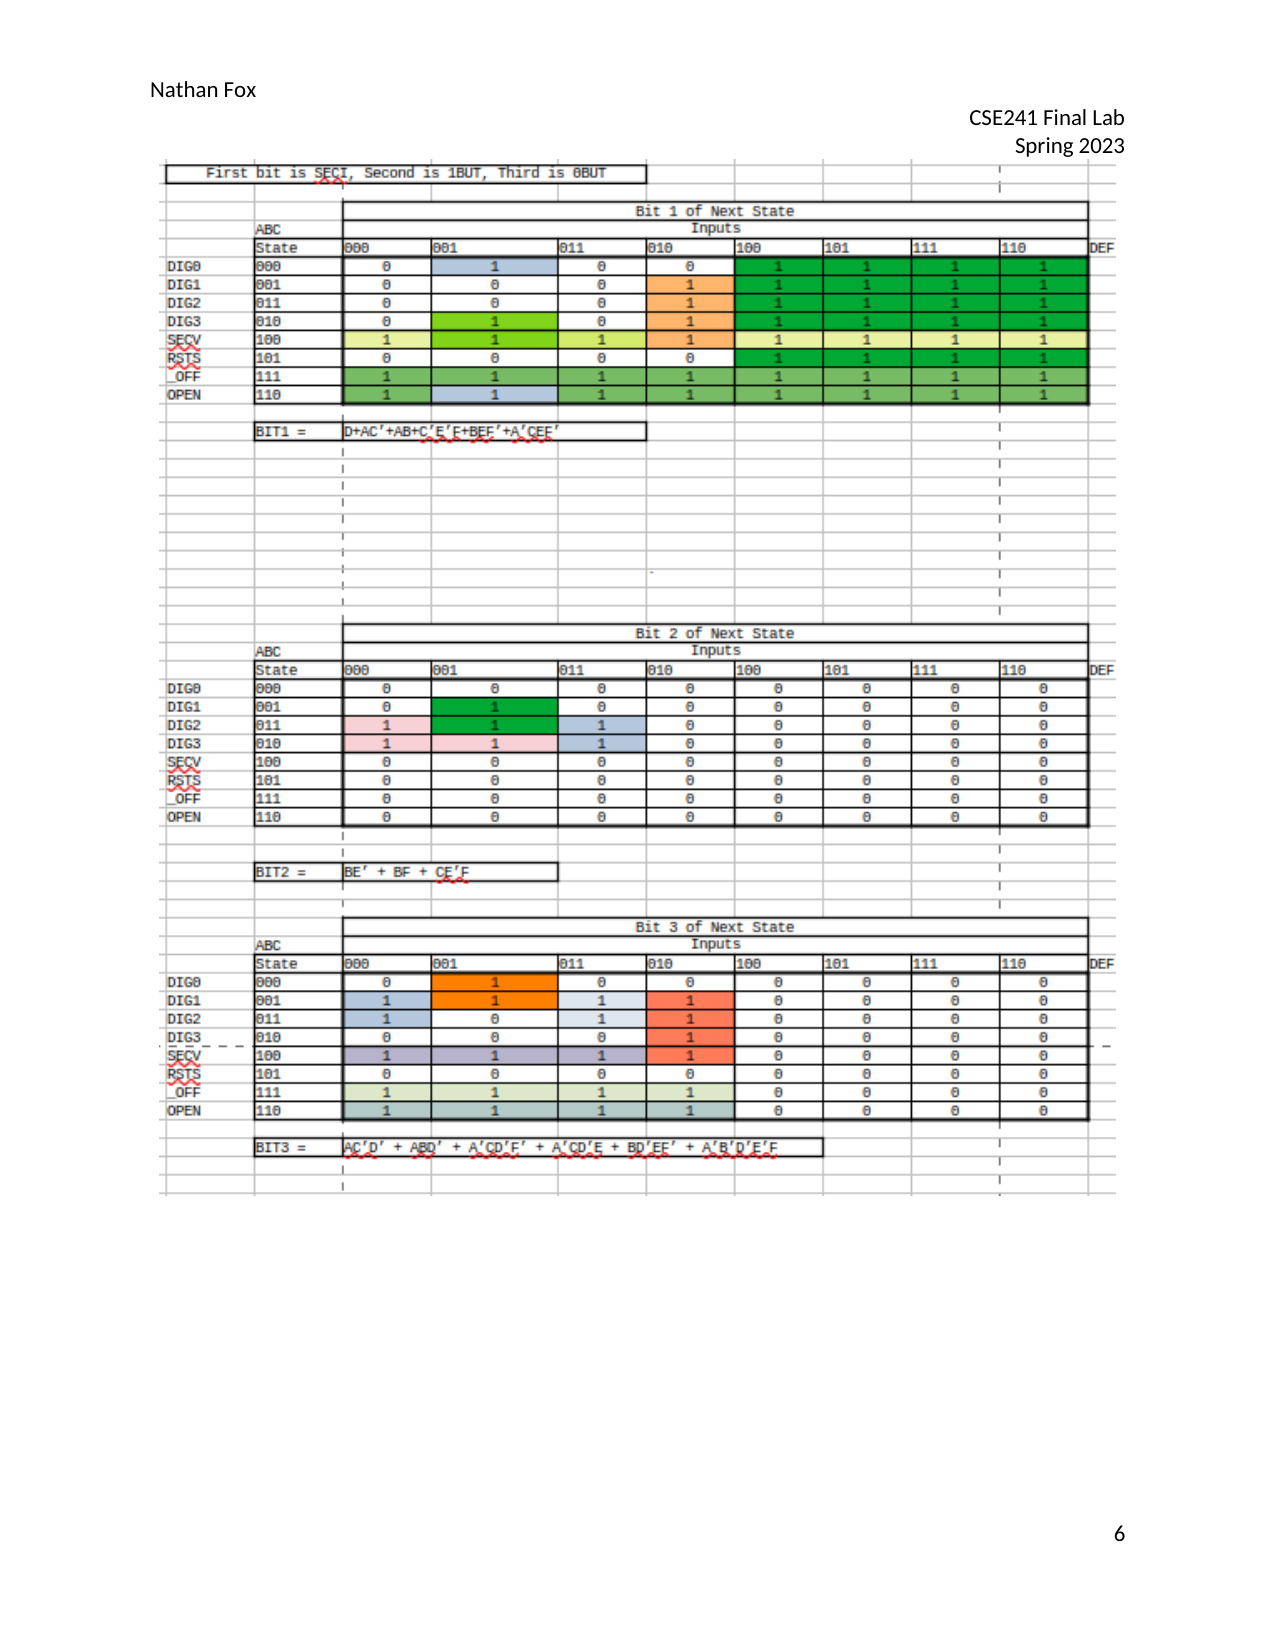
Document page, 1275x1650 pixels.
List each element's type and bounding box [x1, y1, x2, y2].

picture [159, 159, 1116, 1196]
